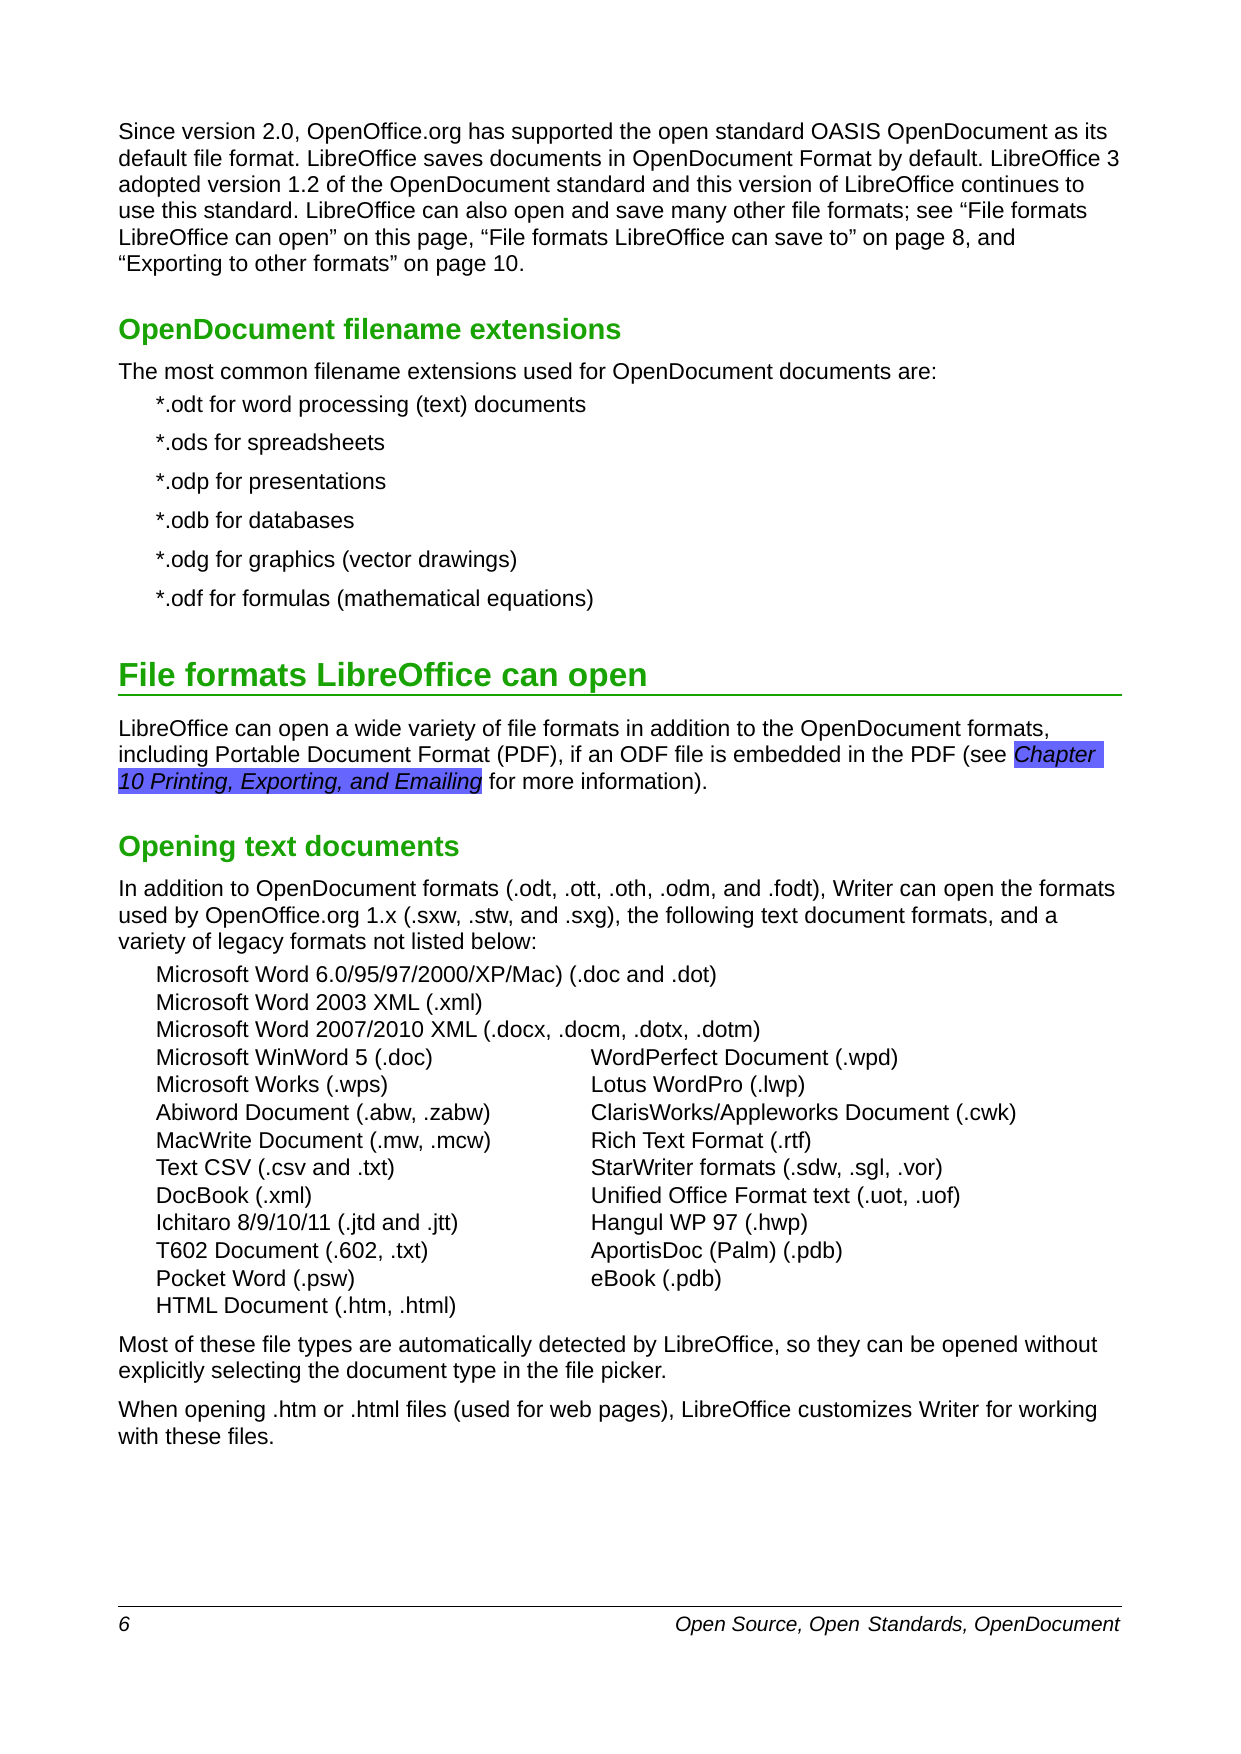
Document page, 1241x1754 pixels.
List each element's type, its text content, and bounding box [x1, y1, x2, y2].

text *.odg for graphics (vector drawings) [156, 546, 1122, 572]
text When opening .htm or .html files (used for web pages), LibreOffice customizes Writer for working with these files. [118, 1396, 1122, 1449]
text Text CSV (.csv and .txt) StarWriter formats (.sdw, .sgl, .vor) [156, 1154, 1122, 1181]
list In addition to OpenDocument formats (.odt, .ott, .oth, .odm, and .fodt), Writer can open the formats used by OpenOffice.org 1.x (.sxw, .stw, and .sxg), the following text document formats, and a variety of legacy formats not listed below: [118, 875, 1122, 954]
text Ichitaro 8/9/10/11 (.jtd and .jtt) Hangul WP 97 (.hwp) [156, 1209, 1122, 1236]
text MacWrite Document (.mw, .mcw) Rich Text Format (.rtf) [156, 1127, 1122, 1153]
text *.odp for presentations [156, 468, 1122, 494]
text Microsoft Word 6.0/95/97/2000/XP/Mac) (.doc and .dot) Microsoft Word 2003 XML (.xml) Microsoft Word 2007/2010 XML (.docx, .docm, .dotx, .dotm) [156, 961, 1122, 1042]
text Microsoft Works (.wps) Lotus WordPro (.lwp) [156, 1071, 1122, 1098]
subtitle OpenDocument filename extensions [118, 312, 1122, 345]
text Most of these file types are automatically detected by LibreOffice, so they can be opened without explicitly selecting the document type in the file picker. [118, 1331, 1122, 1384]
text Pocket Word (.psw) eBook (.pdb) [156, 1264, 1122, 1291]
text Microsoft WinWord 5 (.doc) WordPerfect Document (.wpd) [156, 1044, 1122, 1070]
text *.odt for word processing (text) documents [156, 391, 1122, 417]
text *.ods for spreadsheets [156, 429, 1122, 456]
text HTML Document (.htm, .html) [156, 1292, 1122, 1318]
text *.odf for formulas (mathematical equations) [156, 585, 1122, 611]
text T602 Document (.602, .txt) AportisDoc (Palm) (.pdb) [156, 1237, 1122, 1263]
text Abiword Document (.abw, .zabw) ClarisWorks/Appleworks Document (.cwk) [156, 1099, 1122, 1125]
subtitle Opening text documents [118, 829, 1122, 863]
text LibreOffice can open a wide variety of file formats in addition to the OpenDocument formats, including Portable Document Format (PDF), if an ODF file is embedded in the PDF (see Chapter 10 Printing, Exporting, and Emailing for more information). [118, 715, 1122, 794]
list The most common filename extensions used for OpenDocument documents are: [118, 358, 1122, 384]
text DocBook (.xml) Unified Office Format text (.uot, .uof) [156, 1182, 1122, 1208]
subtitle File formats LibreOffice can open [118, 656, 1122, 694]
text *.odb for databases [156, 507, 1122, 533]
text Since version 2.0, OpenOffice.org has supported the open standard OASIS OpenDocument as its default file format. LibreOffice saves documents in OpenDocument Format by default. LibreOffice 3 adopted version 1.2 of the OpenDocument standard and this version of LibreOffice continues to use this standard. LibreOffice can also open and save many other file formats; see “File formats LibreOffice can open” on this page, “File formats LibreOffice can save to” on page 8, and “Exporting to other formats” on page 10. [118, 118, 1122, 276]
